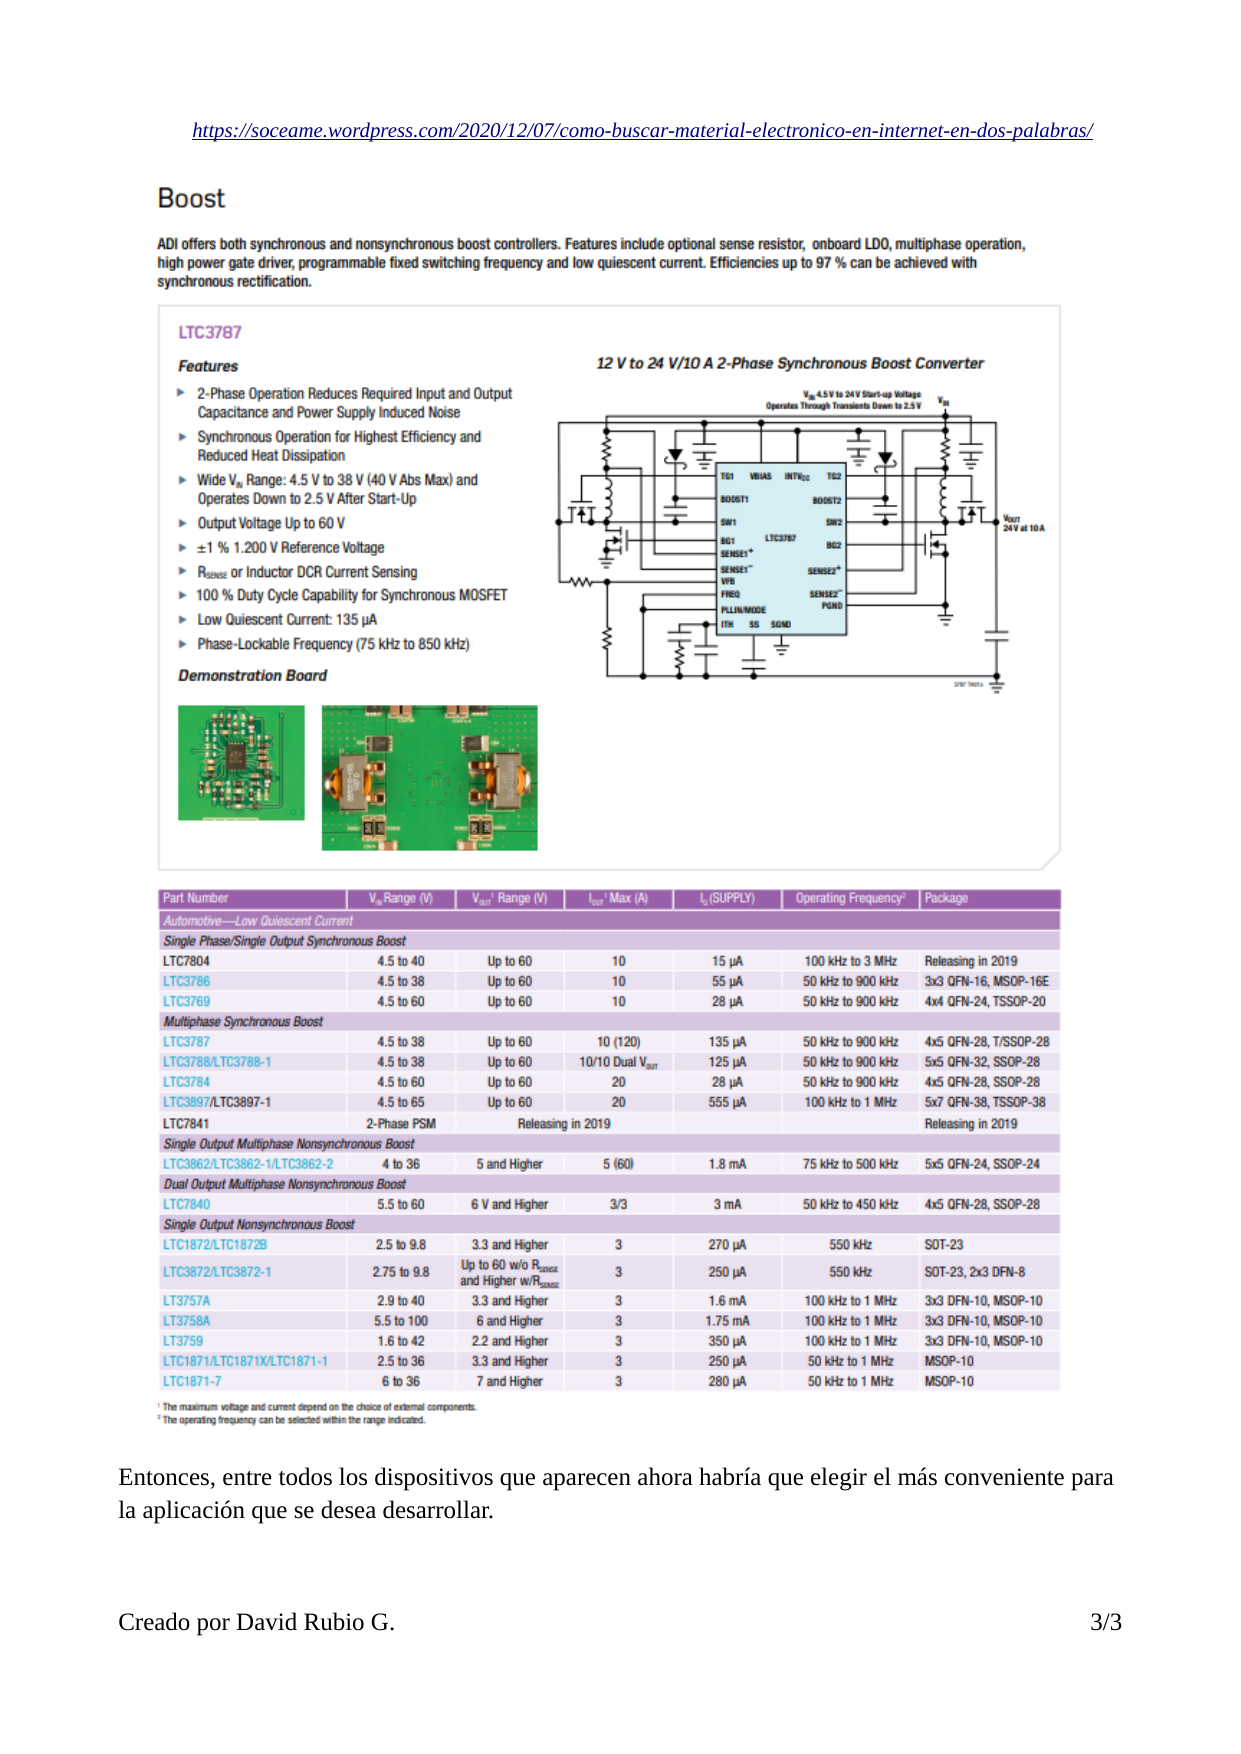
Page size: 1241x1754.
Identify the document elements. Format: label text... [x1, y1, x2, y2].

picture [118, 177, 1103, 1438]
text Entonces, entre todos los dispositivos que aparecen ahora habría que elegir el más conveniente para la aplicación que se desea desarrollar. [118, 1462, 1122, 1523]
